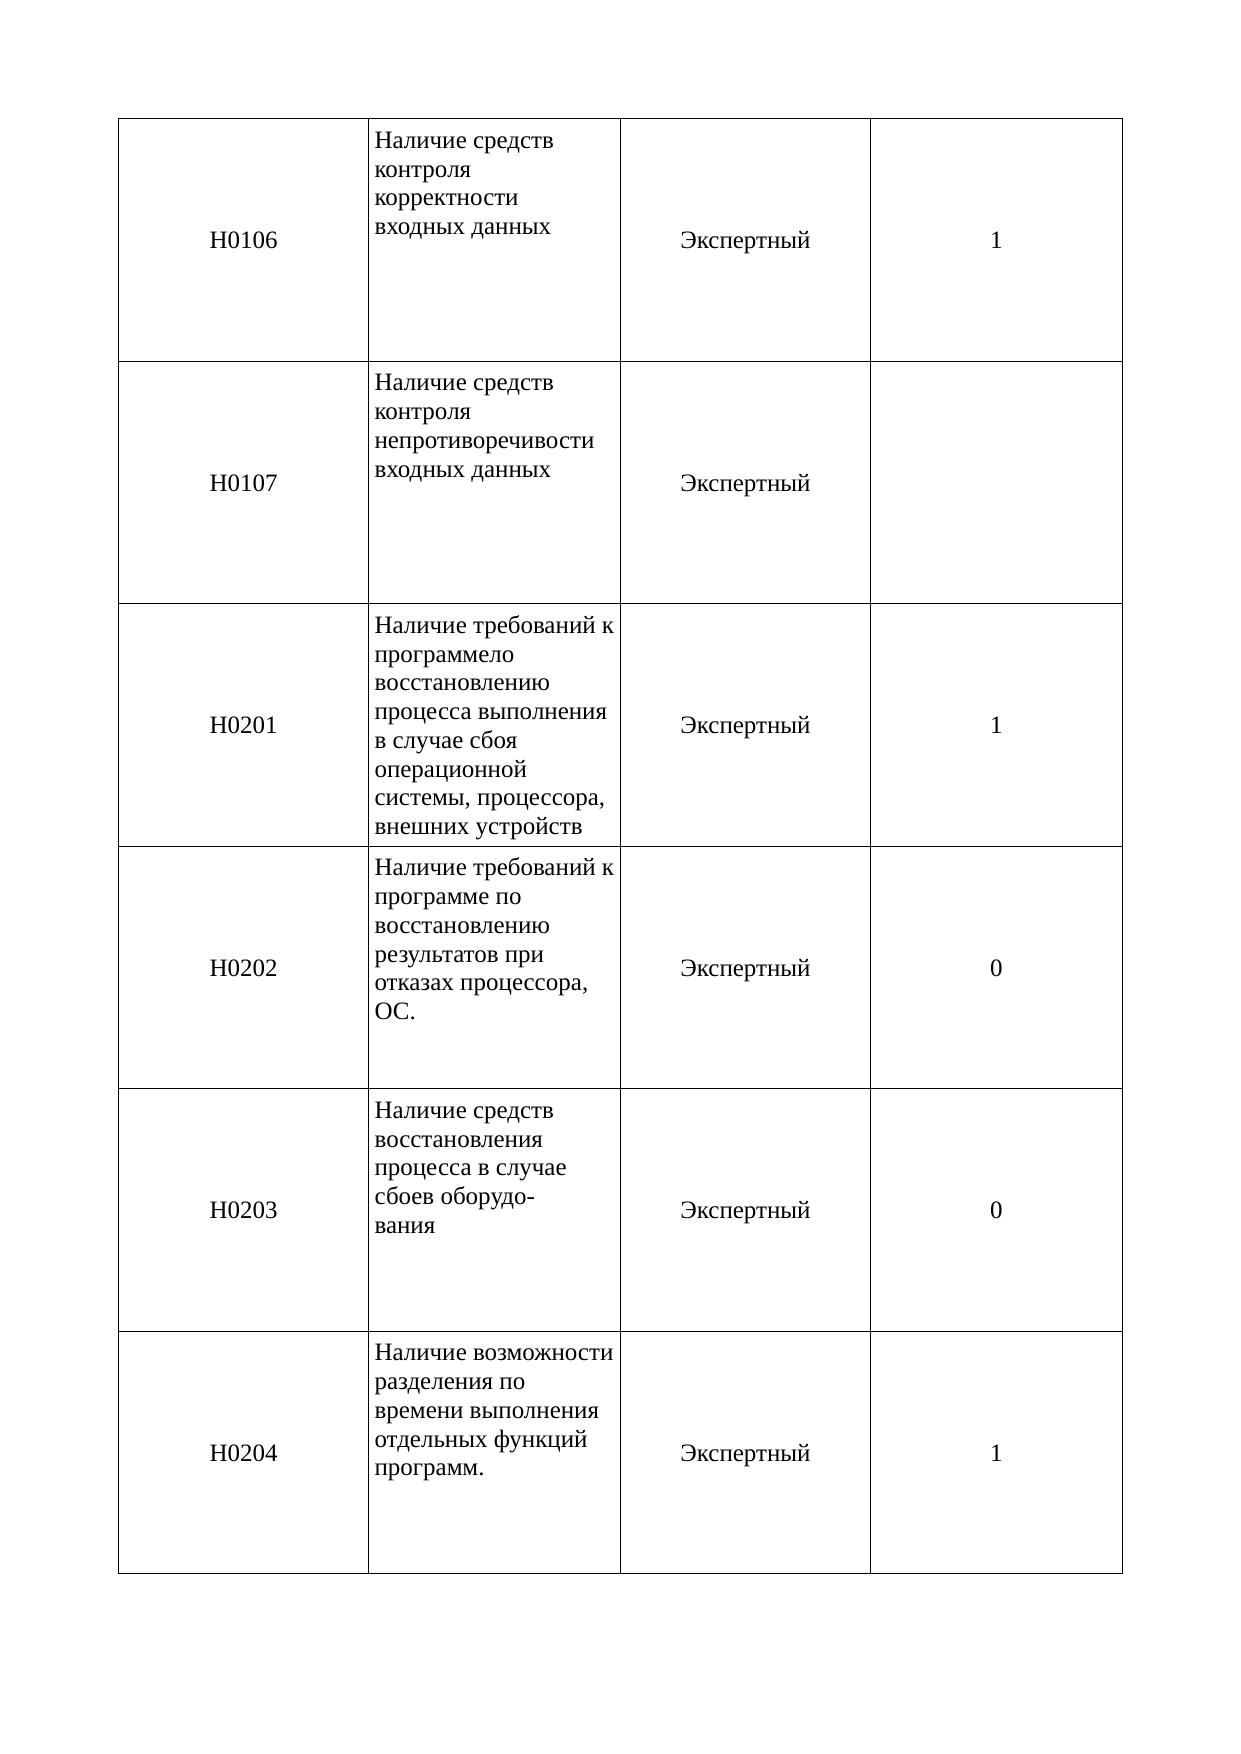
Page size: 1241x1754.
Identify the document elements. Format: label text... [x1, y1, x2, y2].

table_cell Экспертный [621, 119, 870, 361]
table_cell 0 [871, 847, 1122, 1088]
table_cell Наличие требований к программело восстановлению процесса выполнения в случае сбоя операционной системы, процессора, внешних устройств [369, 604, 620, 846]
table_cell Наличие средств контроля непротиворечивости входных данных [369, 362, 620, 603]
table_cell 0 [871, 1089, 1122, 1331]
table_cell Наличие требований к программе по восстановлению результатов при отказах процессора, ОС. [369, 847, 620, 1088]
table_cell H0107 [119, 362, 368, 603]
table_cell Экспертный [621, 604, 870, 846]
table_cell [871, 362, 1122, 603]
table_cell Наличие средств контроля корректности входных данных [369, 119, 620, 361]
table_cell 1 [871, 1332, 1122, 1573]
table_cell Наличие средств восстановления процесса в случае сбоев оборудо- вания [369, 1089, 620, 1331]
table_cell H0202 [119, 847, 368, 1088]
table_cell Экспертный [621, 847, 870, 1088]
table_cell Экспертный [621, 362, 870, 603]
table_cell H0204 [119, 1332, 368, 1573]
table_cell H0203 [119, 1089, 368, 1331]
table_cell H0106 [119, 119, 368, 361]
table_cell Наличие возможности разделения по времени выполнения отдельных функций программ. [369, 1332, 620, 1573]
table_cell H0201 [119, 604, 368, 846]
table_cell Экспертный [621, 1332, 870, 1573]
table_cell 1 [871, 119, 1122, 361]
table_cell 1 [871, 604, 1122, 846]
table_cell Экспертный [621, 1089, 870, 1331]
